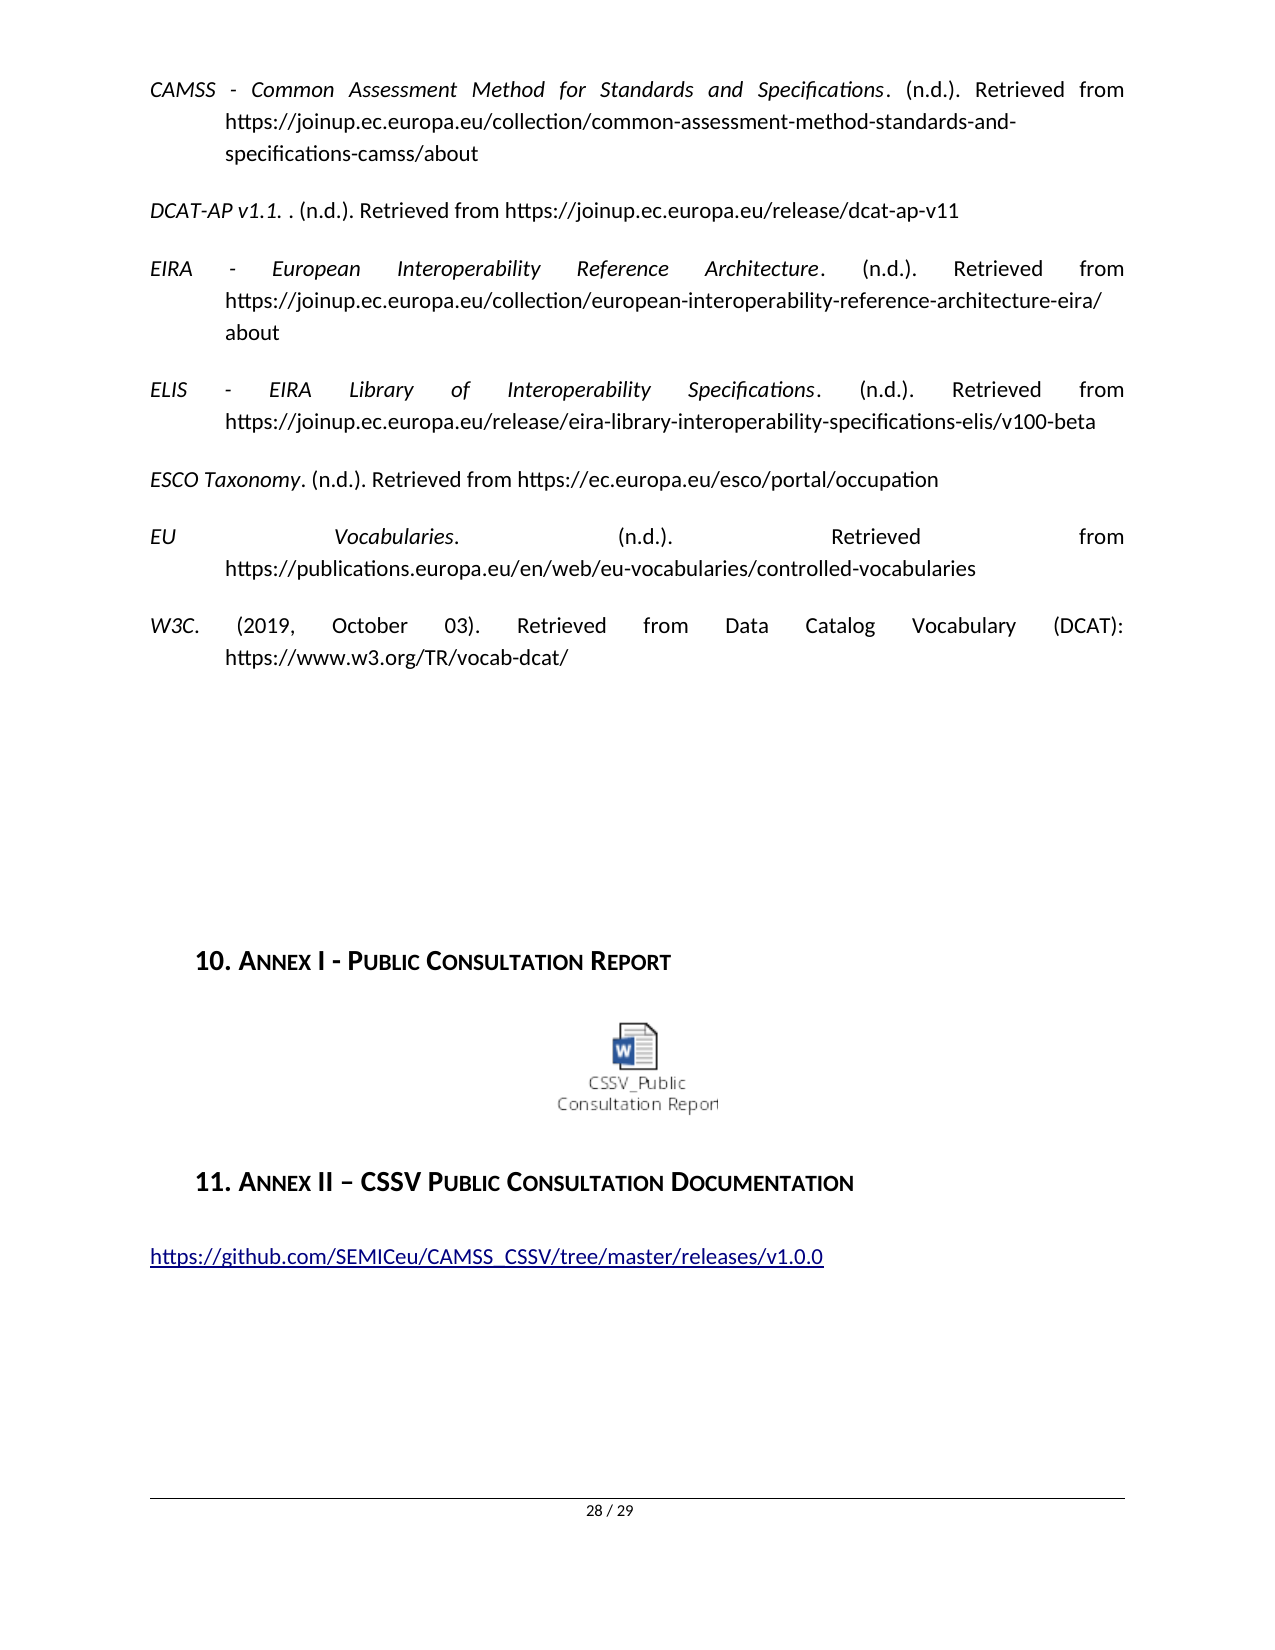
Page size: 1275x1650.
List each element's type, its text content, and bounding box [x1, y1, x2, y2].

text ESCO Taxonomy. (n.d.). Retrieved from https://ec.europa.eu/esco/portal/occupation [150, 465, 1125, 493]
text EU Vocabularies. (n.d.). Retrieved from https://publications.europa.eu/en/web/eu-vocabularies/controlled-vocabularies [150, 522, 1125, 582]
text W3C. (2019, October 03). Retrieved from Data Catalog Vocabulary (DCAT): https://www.w3.org/TR/vocab-dcat/ [150, 611, 1125, 671]
text DCAT-AP v1.1. . (n.d.). Retrieved from https://joinup.ec.europa.eu/release/dcat-ap-v11 [150, 197, 1125, 224]
text https://github.com/SEMICeu/CAMSS_CSSV/tree/master/releases/v1.0.0 [150, 1242, 1125, 1270]
subtitle Annex I - Public Consultation Report [194, 942, 1125, 977]
text CAMSS - Common Assessment Method for Standards and Specifications. (n.d.). Retrieved from https://joinup.ec.europa.eu/collection/common-assessment-method-standards-and-specifications-camss/about [150, 75, 1125, 167]
text ELIS - EIRA Library of Interoperability Specifications. (n.d.). Retrieved from https://joinup.ec.europa.eu/release/eira-library-interoperability-specifications-elis/v100-beta [150, 375, 1125, 436]
text EIRA - European Interoperability Reference Architecture. (n.d.). Retrieved from https://joinup.ec.europa.eu/collection/european-interoperability-reference-architecture-eira/about [150, 254, 1125, 346]
subtitle Annex II – CSSV Public Consultation Documentation [194, 1163, 1125, 1199]
